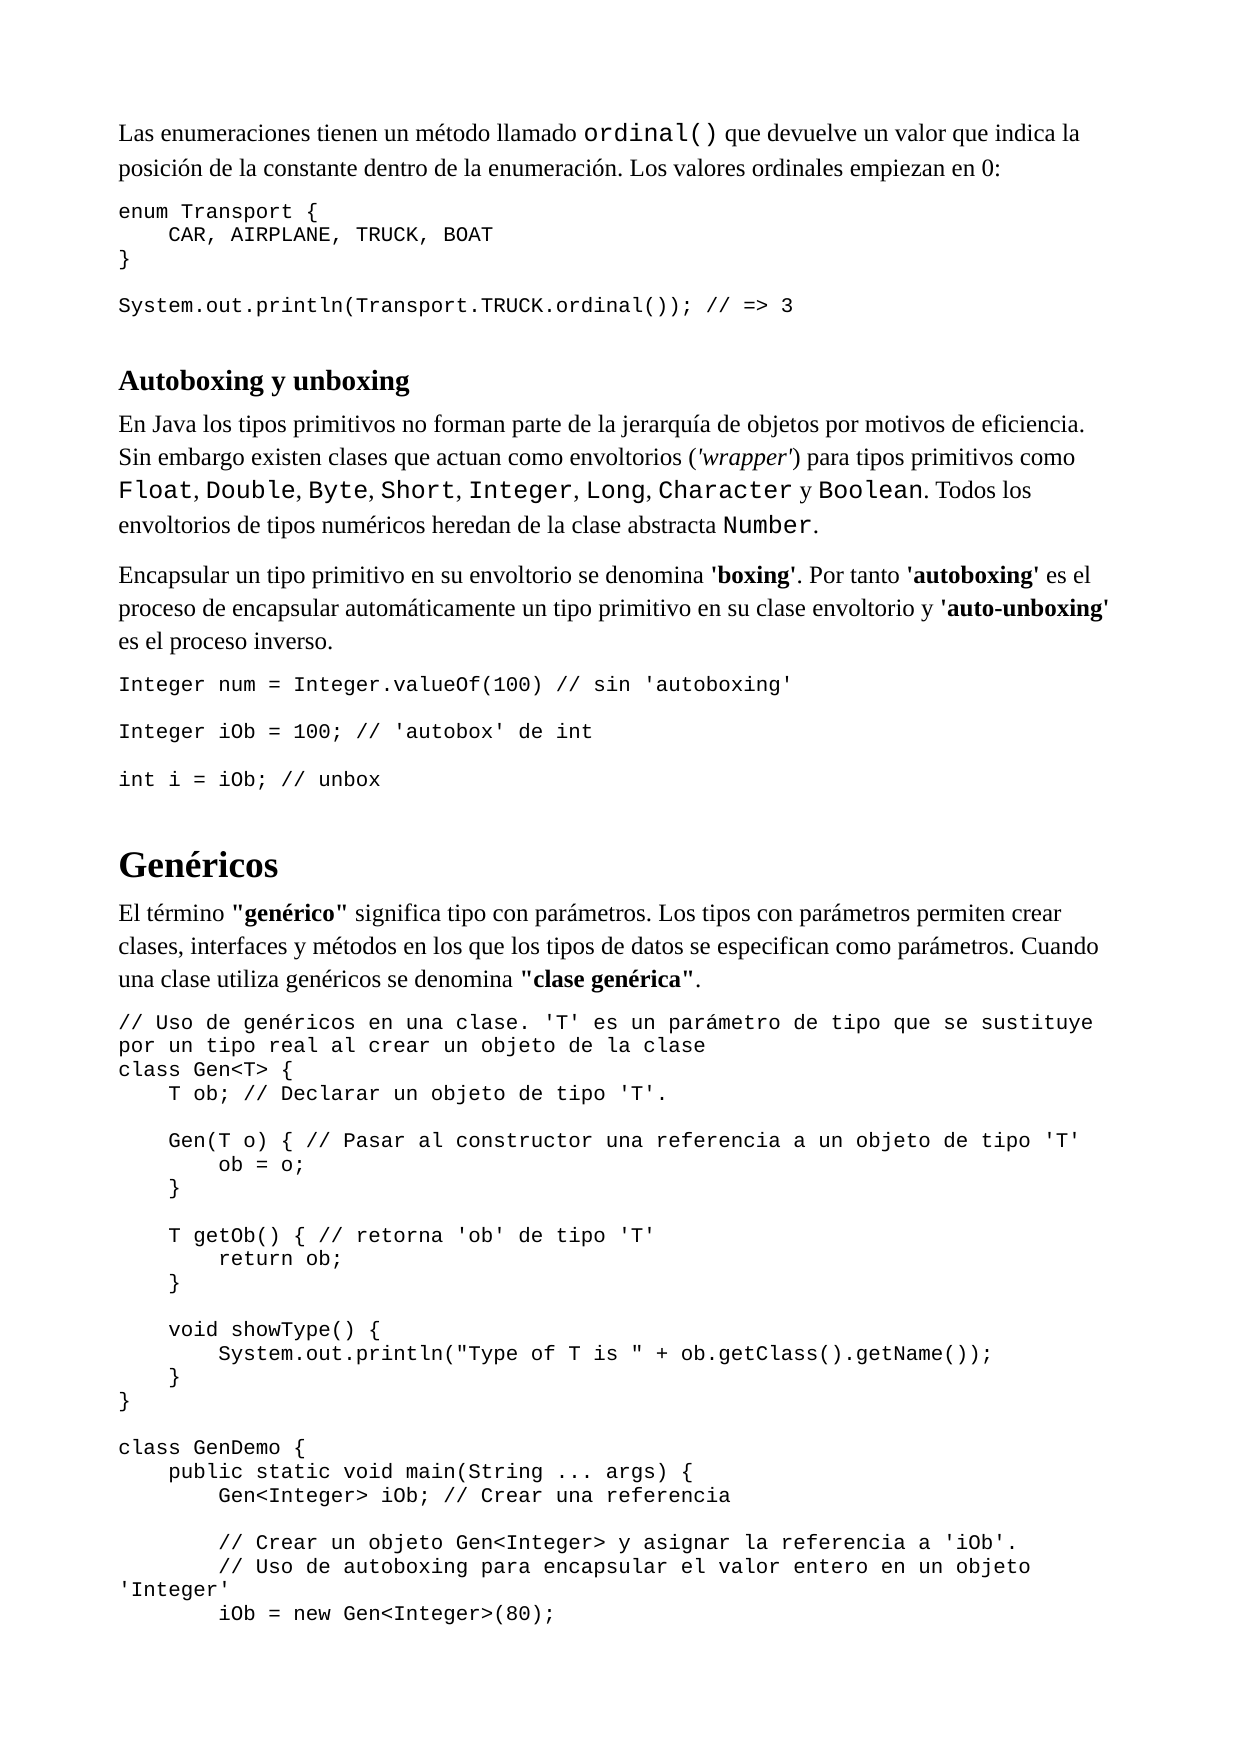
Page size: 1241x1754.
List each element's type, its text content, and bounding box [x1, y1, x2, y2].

subtitle Genéricos [118, 842, 1122, 886]
text Integer num = Integer.valueOf(100) // sin 'autoboxing' [118, 674, 1122, 698]
text CAR, AIRPLANE, TRUCK, BOAT [118, 224, 1122, 248]
text Integer iOb = 100; // 'autobox' de int [118, 721, 1122, 745]
subtitle Autoboxing y unboxing [118, 363, 1122, 397]
text class Gen<T> { [118, 1059, 1122, 1083]
text Gen<Integer> iOb; // Crear una referencia [118, 1485, 1122, 1508]
text enum Transport { [118, 201, 1122, 224]
text } [118, 1390, 1122, 1414]
text Encapsular un tipo primitivo en su envoltorio se denomina 'boxing'. Por tanto 'autoboxing' es el proceso de encapsular automáticamente un tipo primitivo en su clase envoltorio y 'auto-unboxing' es el proceso inverso. [118, 560, 1122, 655]
text void showType() { [118, 1319, 1122, 1343]
text System.out.println("Type of T is " + ob.getClass().getName()); [118, 1343, 1122, 1366]
text class GenDemo { [118, 1437, 1122, 1461]
text System.out.println(Transport.TRUCK.ordinal()); // => 3 [118, 295, 1122, 319]
text iOb = new Gen<Integer>(80); [118, 1603, 1122, 1627]
text Las enumeraciones tienen un método llamado ordinal() que devuelve un valor que indica la posición de la constante dentro de la enumeración. Los valores ordinales empiezan en 0: [118, 118, 1122, 182]
text } [118, 1366, 1122, 1390]
text // Uso de autoboxing para encapsular el valor entero en un objeto 'Integer' [118, 1556, 1122, 1603]
text public static void main(String ... args) { [118, 1461, 1122, 1485]
text T ob; // Declarar un objeto de tipo 'T'. [118, 1083, 1122, 1106]
text ob = o; [118, 1154, 1122, 1177]
text return ob; [118, 1248, 1122, 1272]
text En Java los tipos primitivos no forman parte de la jerarquía de objetos por motivos de eficiencia. Sin embargo existen clases que actuan como envoltorios ('wrapper') para tipos primitivos como Float, Double, Byte, Short, Integer, Long, Character y Boolean. Todos los envoltorios de tipos numéricos heredan de la clase abstracta Number. [118, 409, 1122, 541]
text int i = iOb; // unbox [118, 768, 1122, 792]
text El término "genérico" significa tipo con parámetros. Los tipos con parámetros permiten crear clases, interfaces y métodos en los que los tipos de datos se especifican como parámetros. Cuando una clase utiliza genéricos se denomina "clase genérica". [118, 898, 1122, 993]
text } [118, 248, 1122, 272]
text // Uso de genéricos en una clase. 'T' es un parámetro de tipo que se sustituye por un tipo real al crear un objeto de la clase [118, 1012, 1122, 1059]
text Gen(T o) { // Pasar al constructor una referencia a un objeto de tipo 'T' [118, 1130, 1122, 1154]
text T getOb() { // retorna 'ob' de tipo 'T' [118, 1224, 1122, 1248]
text } [118, 1177, 1122, 1201]
text // Crear un objeto Gen<Integer> y asignar la referencia a 'iOb'. [118, 1532, 1122, 1556]
text } [118, 1272, 1122, 1296]
